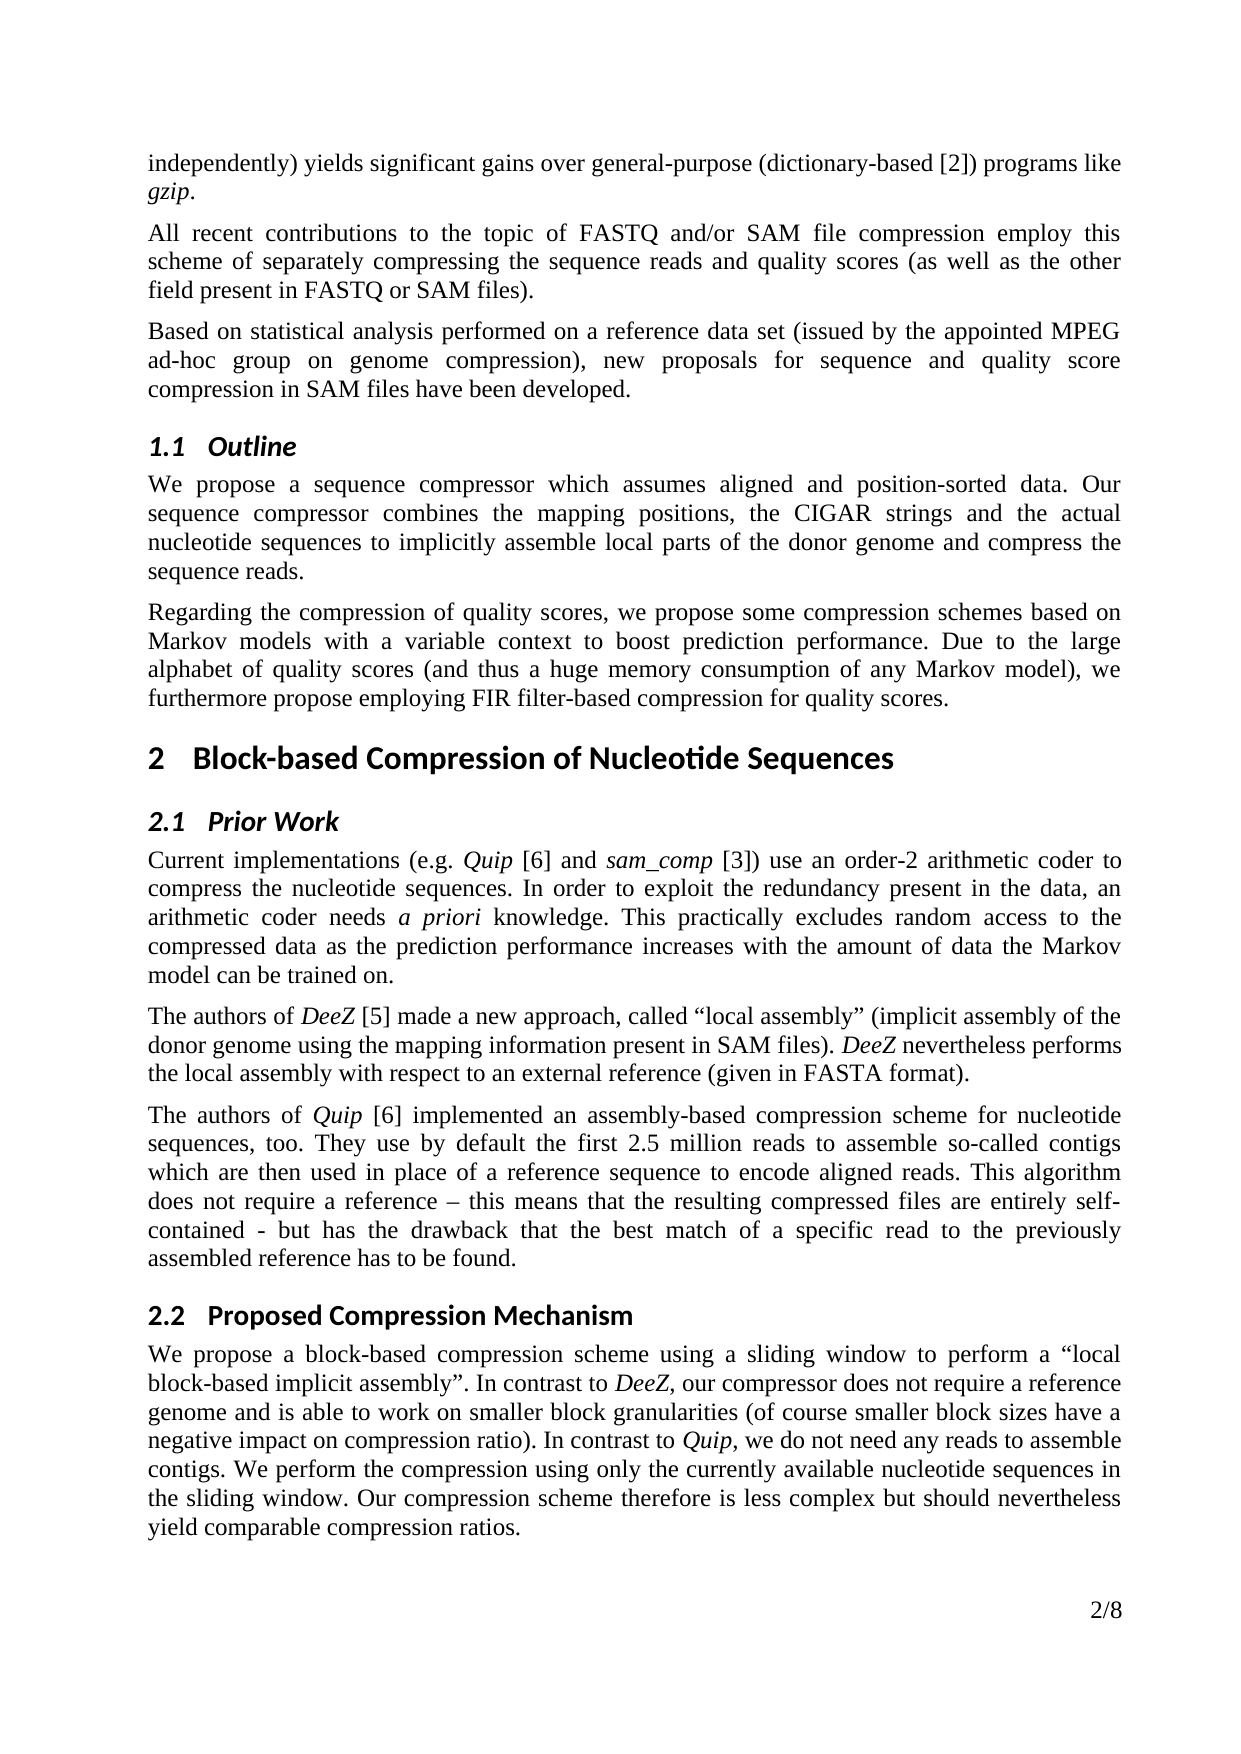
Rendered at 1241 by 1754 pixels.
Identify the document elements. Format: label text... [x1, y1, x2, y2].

text We propose a block-based compression scheme using a sliding window to perform a “local block-based implicit assembly”. In contrast to DeeZ, our compressor does not require a reference genome and is able to work on smaller block granularities (of course smaller block sizes have a negative impact on compression ratio). In contrast to Quip, we do not need any reads to assemble contigs. We perform the compression using only the currently available nucleotide sequences in the sliding window. Our compression scheme therefore is less complex but should nevertheless yield comparable compression ratios. [148, 1339, 1122, 1540]
subtitle Outline [148, 428, 1122, 463]
text The authors of DeeZ [5] made a new approach, called “local assembly” (implicit assembly of the donor genome using the mapping information present in SAM files). DeeZ nevertheless performs the local assembly with respect to an external reference (given in FASTA format). [148, 1001, 1122, 1087]
text The authors of Quip [6] implemented an assembly-based compression scheme for nucleotide sequences, too. They use by default the first 2.5 million reads to assemble so-called contigs which are then used in place of a reference sequence to encode aligned reads. This algorithm does not require a reference – this means that the resulting compressed files are entirely self-contained - but has the drawback that the best match of a specific read to the previously assembled reference has to be found. [148, 1100, 1122, 1272]
subtitle Block-based Compression of Nucleotide Sequences [148, 737, 1122, 778]
text We propose a sequence compressor which assumes aligned and position-sorted data. Our sequence compressor combines the mapping positions, the CIGAR strings and the actual nucleotide sequences to implicitly assemble local parts of the donor genome and compress the sequence reads. [148, 469, 1122, 584]
text Current implementations (e.g. Quip [6] and sam_comp [3]) use an order-2 arithmetic coder to compress the nucleotide sequences. In order to exploit the redundancy present in the data, an arithmetic coder needs a priori knowledge. This practically excludes random access to the compressed data as the prediction performance increases with the amount of data the Markov model can be trained on. [148, 845, 1122, 988]
subtitle Prior Work [148, 803, 1122, 838]
text Regarding the compression of quality scores, we propose some compression schemes based on Markov models with a variable context to boost prediction performance. Due to the large alphabet of quality scores (and thus a huge memory consumption of any Markov model), we furthermore propose employing FIR filter-based compression for quality scores. [148, 597, 1122, 712]
text independently) yields significant gains over general-purpose (dictionary-based [2]) programs like gzip. [148, 148, 1122, 205]
subtitle Proposed Compression Mechanism [148, 1297, 1122, 1333]
text Based on statistical analysis performed on a reference data set (issued by the appointed MPEG ad-hoc group on genome compression), new proposals for sequence and quality score compression in SAM files have been developed. [148, 316, 1122, 403]
text All recent contributions to the topic of FASTQ and/or SAM file compression employ this scheme of separately compressing the sequence reads and quality scores (as well as the other field present in FASTQ or SAM files). [148, 218, 1122, 304]
